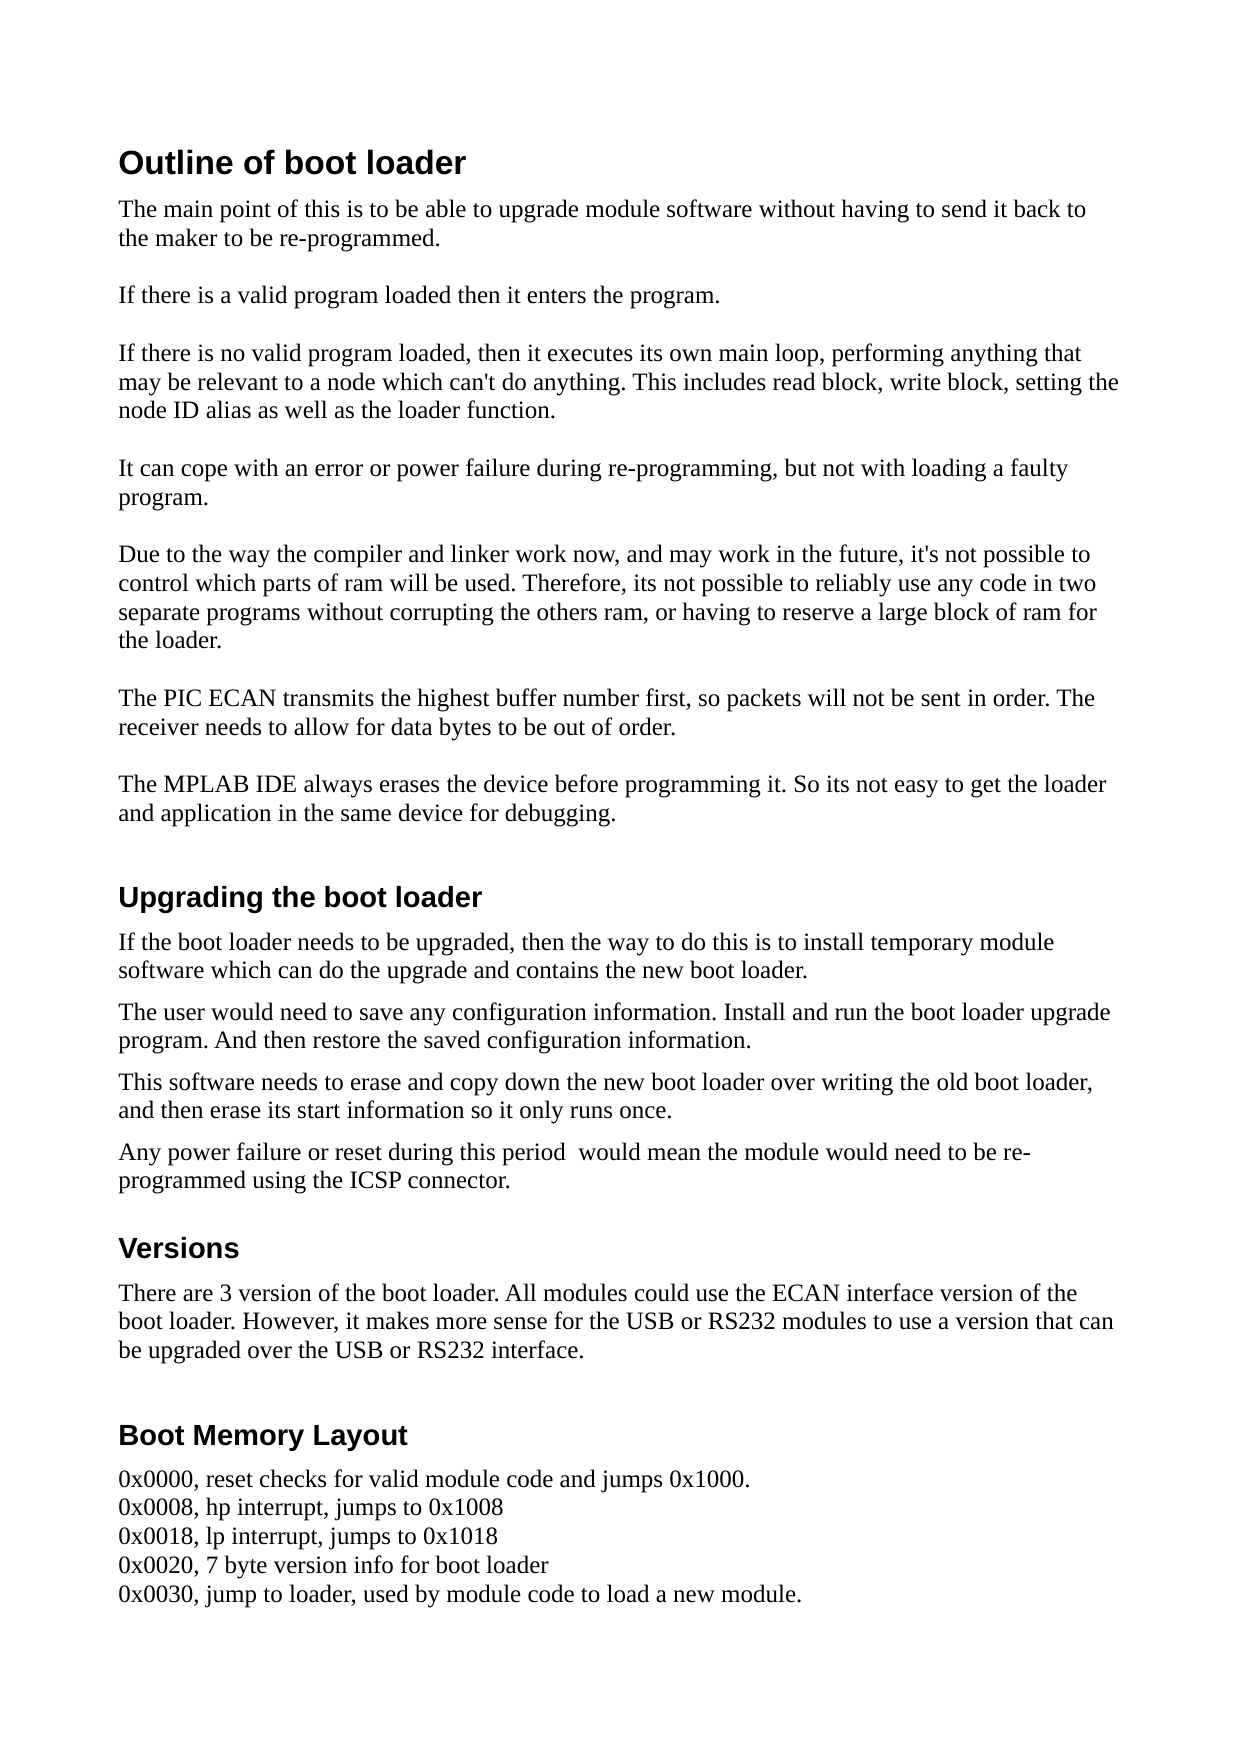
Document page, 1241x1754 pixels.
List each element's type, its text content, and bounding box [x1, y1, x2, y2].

text 0x0030, jump to loader, used by module code to load a new module. [118, 1579, 1122, 1607]
text Due to the way the compiler and linker work now, and may work in the future, it's not possible to control which parts of ram will be used. Therefore, its not possible to reliably use any code in two separate programs without corrupting the others ram, or having to reserve a large block of ram for the loader. [118, 539, 1122, 654]
text 0x0018, lp interrupt, jumps to 0x1018 [118, 1521, 1122, 1550]
text If the boot loader needs to be upgraded, then the way to do this is to install temporary module software which can do the upgrade and contains the new boot loader. [118, 927, 1122, 984]
text 0x0000, reset checks for valid module code and jumps 0x1000. [118, 1464, 1122, 1492]
text The MPLAB IDE always erases the device before programming it. So its not easy to get the loader and application in the same device for debugging. [118, 769, 1122, 827]
subtitle Upgrading the boot loader [118, 881, 1122, 914]
text Any power failure or reset during this period would mean the module would need to be re-programmed using the ICSP connector. [118, 1137, 1122, 1194]
text It can cope with an error or power failure during re-programming, but not with loading a faulty program. [118, 453, 1122, 511]
subtitle Versions [118, 1232, 1122, 1265]
text If there is a valid program loaded then it enters the program. [118, 281, 1122, 309]
text This software needs to erase and copy down the new boot loader over writing the old boot loader, and then erase its start information so it only runs once. [118, 1067, 1122, 1124]
subtitle Outline of boot loader [118, 143, 1122, 182]
text If there is no valid program loaded, then it executes its own main loop, performing anything that may be relevant to a node which can't do anything. This includes read block, write block, setting the node ID alias as well as the loader function. [118, 338, 1122, 424]
text 0x0020, 7 byte version info for boot loader [118, 1550, 1122, 1579]
text The PIC ECAN transmits the highest buffer number first, so packets will not be sent in order. The receiver needs to allow for data bytes to be out of order. [118, 683, 1122, 741]
text The main point of this is to be able to upgrade module software without having to send it back to the maker to be re-programmed. [118, 194, 1122, 252]
text The user would need to save any configuration information. Install and run the boot loader upgrade program. And then restore the saved configuration information. [118, 997, 1122, 1054]
text There are 3 version of the boot loader. All modules could use the ECAN interface version of the boot loader. However, it makes more sense for the USB or RS232 modules to use a version that can be upgraded over the USB or RS232 interface. [118, 1278, 1122, 1364]
text 0x0008, hp interrupt, jumps to 0x1008 [118, 1492, 1122, 1521]
subtitle Boot Memory Layout [118, 1418, 1122, 1451]
